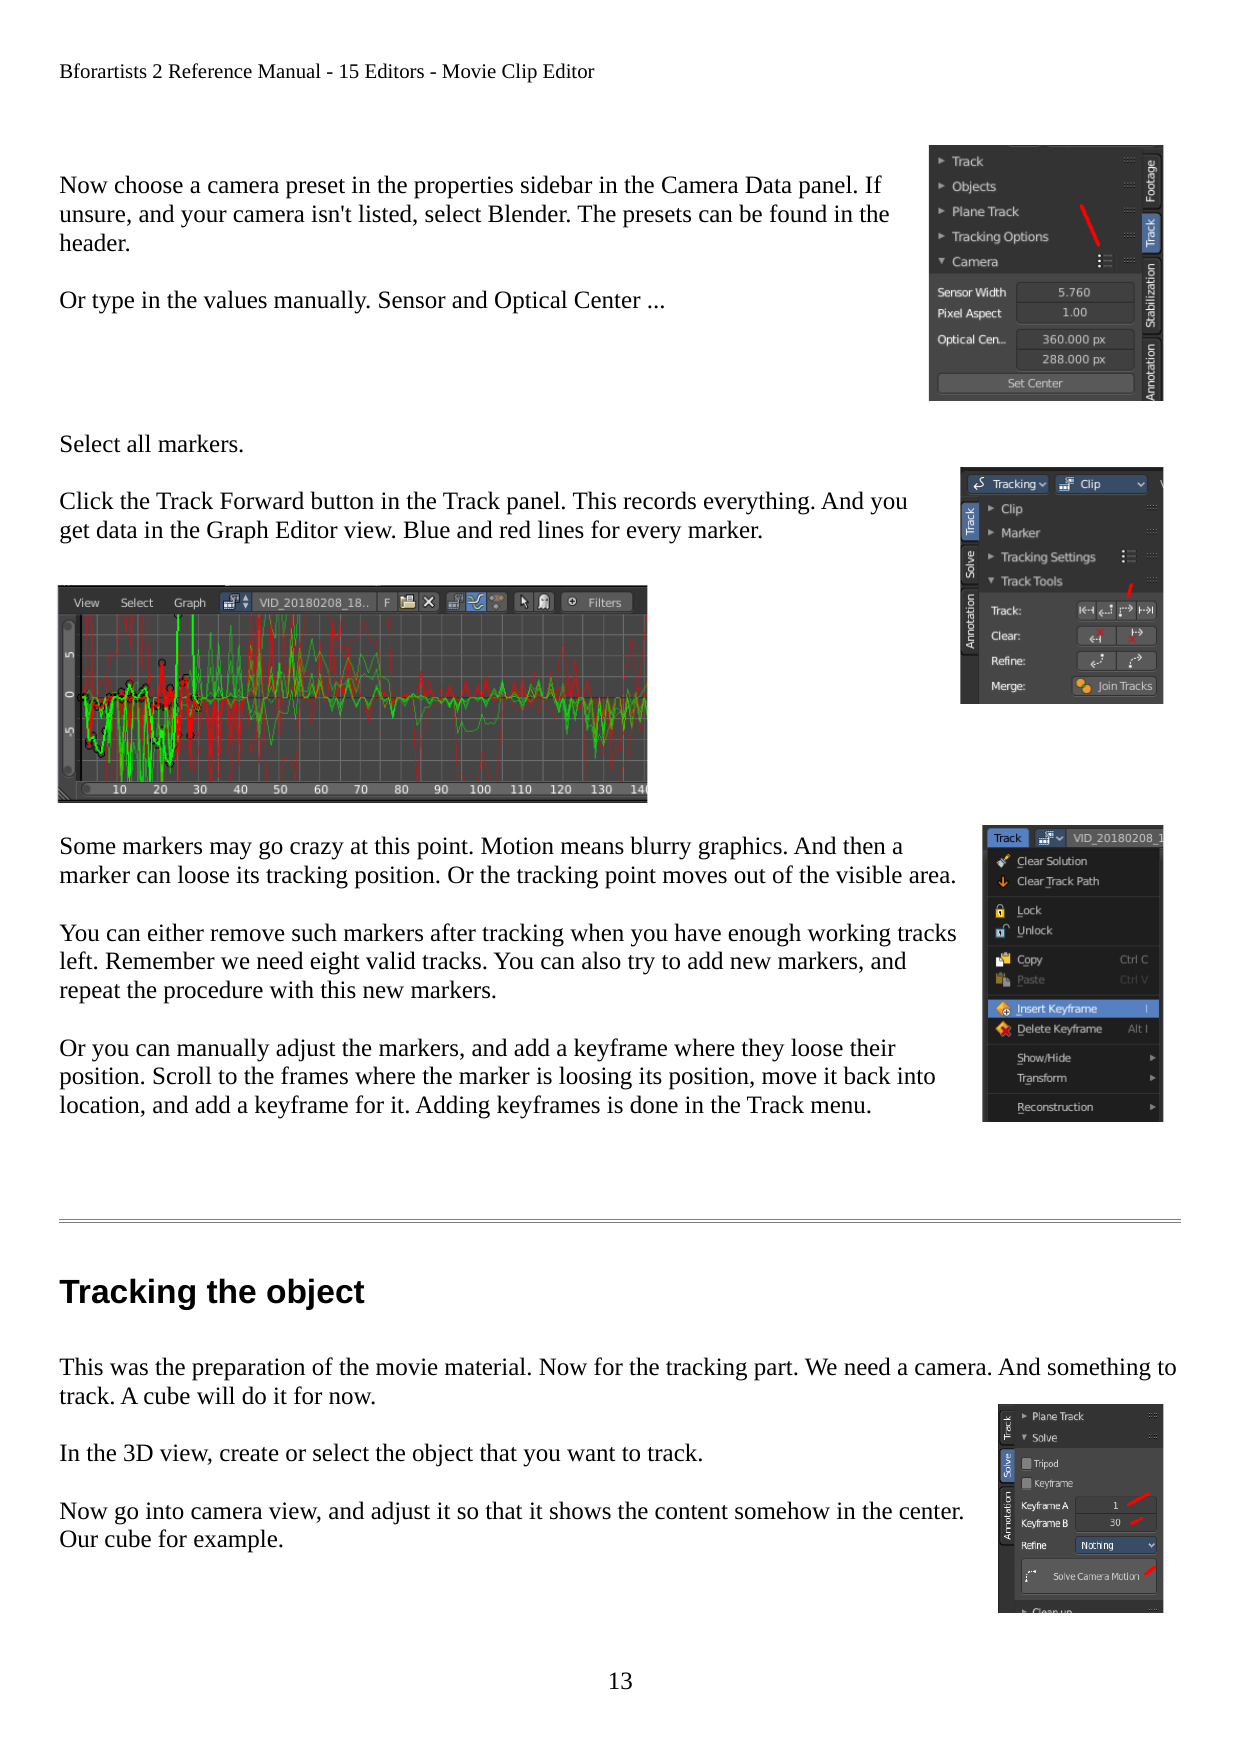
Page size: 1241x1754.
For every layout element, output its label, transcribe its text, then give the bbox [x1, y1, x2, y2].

text This was the preparation of the movie material. Now for the tracking part. We need a camera. And something to track. A cube will do it for now. [59, 1352, 1181, 1409]
text In the 3D view, create or select the object that you want to track. [59, 1438, 998, 1467]
text You can either remove such markers after tracking when you have enough working tracks left. Remember we need eight valid tracks. You can also try to add new markers, and repeat the procedure with this new markers. [59, 918, 982, 1004]
text Now go into camera view, and adjust it so that it shows the content somehow in the center. Our cube for example. [59, 1496, 998, 1553]
picture [982, 825, 1164, 1122]
text Click the Track Forward button in the Track panel. This records everything. And you get data in the Graph Editor view. Blue and red lines for every marker. [59, 486, 960, 544]
picture [998, 1404, 1164, 1613]
text Select all markers. [59, 429, 1181, 458]
text Now choose a camera preset in the properties sidebar in the Camera Data panel. If unsure, and your camera isn't listed, select Blender. The presets can be found in the header. [59, 170, 928, 256]
text Some markers may go crazy at this point. Motion means blurry graphics. And then a marker can loose its tracking position. Or the tracking point moves out of the visible area. [59, 831, 982, 889]
picture [56, 585, 648, 803]
picture [928, 145, 1164, 401]
subtitle Tracking the object [59, 1272, 1181, 1311]
text Or type in the values manually. Sensor and Optical Center ... [59, 285, 928, 314]
picture [960, 467, 1164, 704]
text Or you can manually adjust the markers, and add a keyframe where they loose their position. Scroll to the frames where the marker is loosing its position, move it back into location, and add a keyframe for it. Adding keyframes is done in the Track menu. [59, 1033, 982, 1119]
